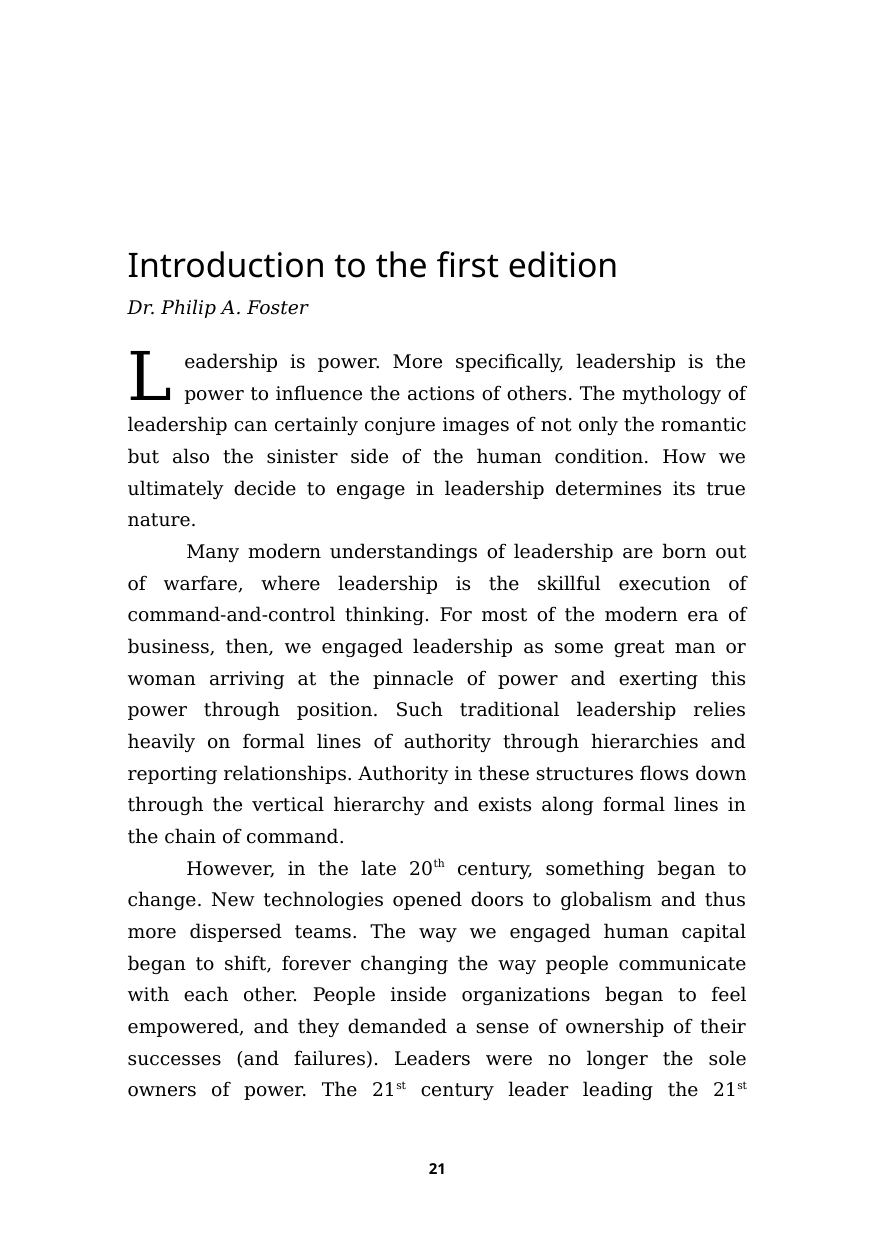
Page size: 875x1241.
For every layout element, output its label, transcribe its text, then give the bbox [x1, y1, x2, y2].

text Many modern understandings of leadership are born out of warfare, where leadership is the skillful execution of command-and-control thinking. For most of the modern era of business, then, we engaged leadership as some great man or woman arriving at the pinnacle of power and exerting this power through position. Such traditional leadership relies heavily on formal lines of authority through hierarchies and reporting relationships. Authority in these structures flows down through the vertical hierarchy and exists along formal lines in the chain of command. [127, 541, 747, 848]
text Leadership is power. More specifically, leadership is the power to influence the actions of others. The mythology of leadership can certainly conjure images of not only the romantic but also the sinister side of the human condition. How we ultimately decide to engage in leadership determines its true nature. [127, 351, 747, 531]
subtitle Introduction to the first edition [127, 246, 747, 285]
text However, in the late 20th century, something began to change. New technologies opened doors to globalism and thus more dispersed teams. The way we engaged human capital began to shift, forever changing the way people communicate with each other. People inside organizations began to feel empowered, and they demanded a sense of ownership of their successes (and failures). Leaders were no longer the sole owners of power. The 21st century leader leading the 21st [127, 858, 747, 1101]
text Dr. Philip A. Foster [127, 297, 747, 319]
